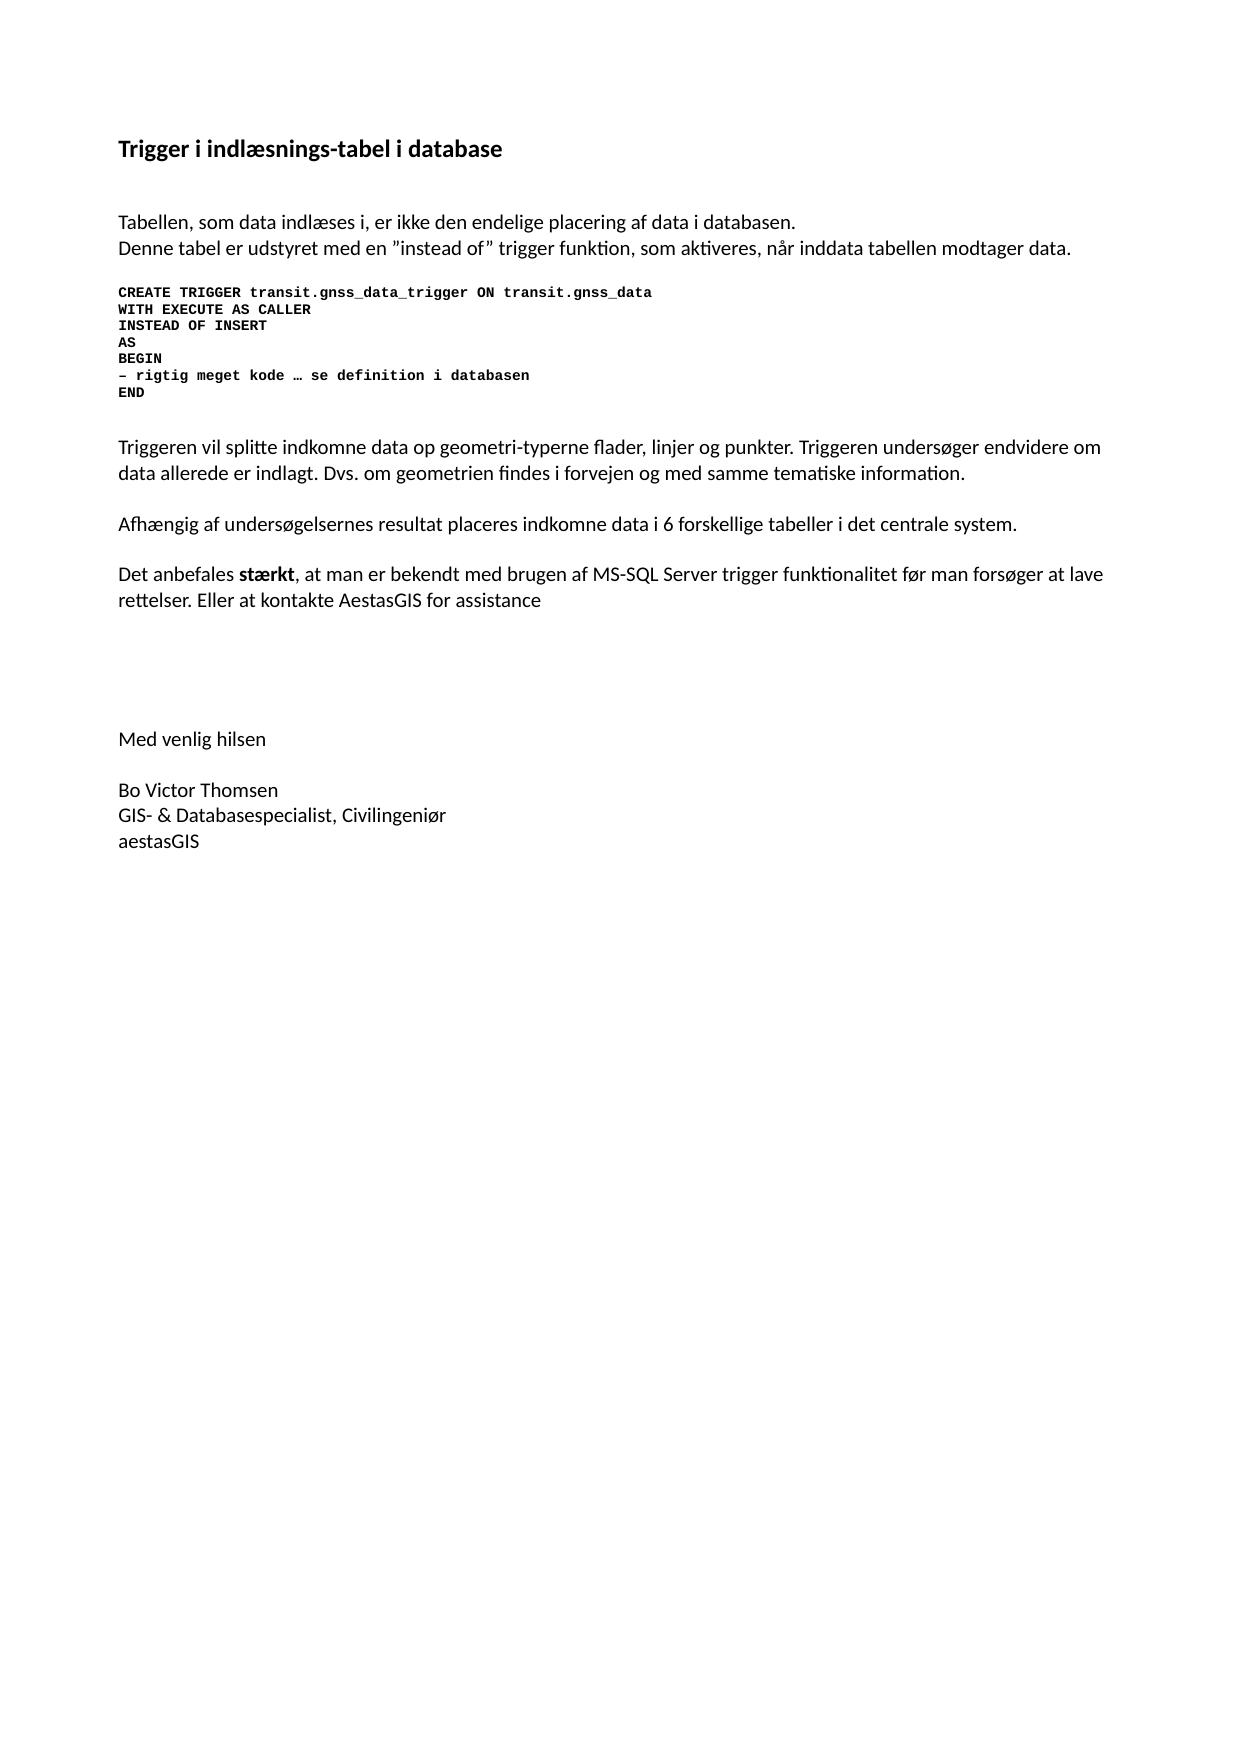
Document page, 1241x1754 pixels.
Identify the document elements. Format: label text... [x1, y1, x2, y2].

text GIS- & Databasespecialist, Civilingeniør [118, 802, 1122, 828]
text Triggeren vil splitte indkomne data op geometri-typerne flader, linjer og punkter. Triggeren undersøger endvidere om data allerede er indlagt. Dvs. om geometrien findes i forvejen og med samme tematiske information. Afhængig af undersøgelsernes resultat placeres indkomne data i 6 forskellige tabeller i det centrale system. [118, 434, 1122, 536]
subtitle Trigger i indlæsnings-tabel i database [118, 133, 1122, 197]
text aestasGIS [118, 828, 1122, 853]
text Denne tabel er udstyret med en ”instead of” trigger funktion, som aktiveres, når inddata tabellen modtager data. [118, 235, 1122, 260]
text Med venlig hilsen [118, 726, 1122, 752]
text – rigtig meget kode … se definition i databasen [118, 368, 1122, 385]
text Det anbefales stærkt, at man er bekendt med brugen af MS-SQL Server trigger funktionalitet før man forsøger at lave rettelser. Eller at kontakte AestasGIS for assistance [118, 536, 1122, 612]
text BEGIN [118, 352, 1122, 368]
text END [118, 385, 1122, 401]
text WITH EXECUTE AS CALLER [118, 302, 1122, 319]
text AS [118, 335, 1122, 352]
text Tabellen, som data indlæses i, er ikke den endelige placering af data i databasen. [118, 209, 1122, 235]
text INSTEAD OF INSERT [118, 319, 1122, 335]
text CREATE TRIGGER transit.gnss_data_trigger ON transit.gnss_data [118, 286, 1122, 302]
text Bo Victor Thomsen [118, 777, 1122, 802]
